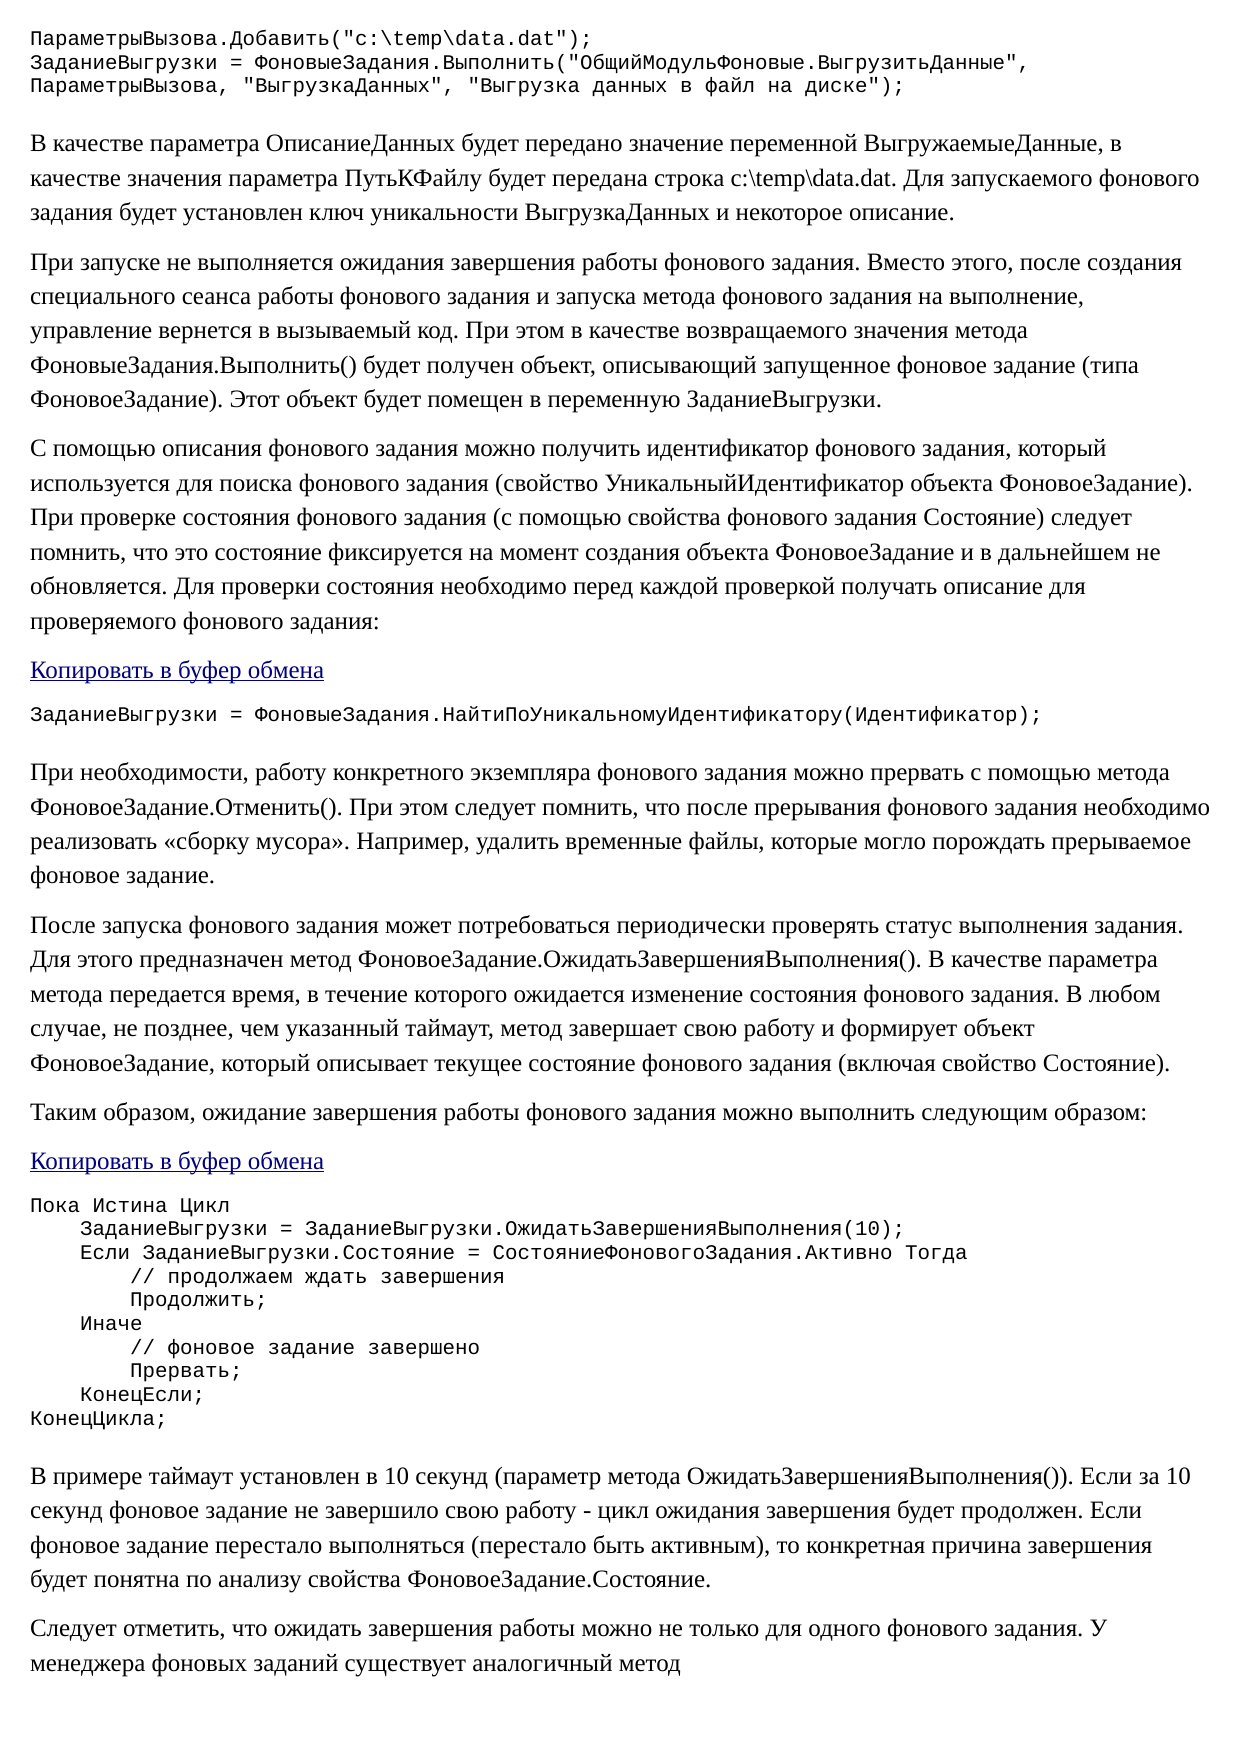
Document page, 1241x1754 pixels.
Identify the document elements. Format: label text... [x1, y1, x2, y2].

text После запуска фонового задания может потребоваться периодически проверять статус выполнения задания. Для этого предназначен метод ФоновоеЗадание.ОжидатьЗавершенияВыполнения(). В качестве параметра метода передается время, в течение которого ожидается изменение состояния фонового задания. В любом случае, не позднее, чем указанный таймаут, метод завершает свою работу и формирует объект ФоновоеЗадание, который описывает текущее состояние фонового задания (включая свойство Состояние). [30, 910, 1211, 1076]
text ЗаданиеВыгрузки = ЗаданиеВыгрузки.ОжидатьЗавершенияВыполнения(10); [30, 1218, 1211, 1242]
text КонецЦикла; [30, 1408, 1211, 1431]
text Копировать в буфер обмена [30, 1146, 1211, 1174]
text Иначе [30, 1313, 1211, 1337]
text КонецЕсли; [30, 1384, 1211, 1408]
text ПараметрыВызова.Добавить("c:\temp\data.dat"); [30, 28, 1211, 52]
text Пока Истина Цикл [30, 1195, 1211, 1218]
text ЗаданиеВыгрузки = ФоновыеЗадания.НайтиПоУникальномуИдентификатору(Идентификатор); [30, 704, 1211, 728]
text При необходимости, работу конкретного экземпляра фонового задания можно прервать с помощью метода ФоновоеЗадание.Отменить(). При этом следует помнить, что после прерывания фонового задания необходимо реализовать «сборку мусора». Например, удалить временные файлы, которые могло порождать прерываемое фоновое задание. [30, 757, 1211, 889]
text При запуске не выполняется ожидания завершения работы фонового задания. Вместо этого, после создания специального сеанса работы фонового задания и запуска метода фонового задания на выполнение, управление вернется в вызываемый код. При этом в качестве возвращаемого значения метода ФоновыеЗадания.Выполнить() будет получен объект, описывающий запущенное фоновое задание (типа ФоновоеЗадание). Этот объект будет помещен в переменную ЗаданиеВыгрузки. [30, 247, 1211, 413]
text ЗаданиеВыгрузки = ФоновыеЗадания.Выполнить("ОбщийМодульФоновые.ВыгрузитьДанные", ПараметрыВызова, "ВыгрузкаДанных", "Выгрузка данных в файл на диске"); [30, 52, 1211, 99]
text С помощью описания фонового задания можно получить идентификатор фонового задания, который используется для поиска фонового задания (свойство УникальныйИдентификатор объекта ФоновоеЗадание). При проверке состояния фонового задания (с помощью свойства фонового задания Состояние) следует помнить, что это состояние фиксируется на момент создания объекта ФоновоеЗадание и в дальнейшем не обновляется. Для проверки состояния необходимо перед каждой проверкой получать описание для проверяемого фонового задания: [30, 433, 1211, 635]
text В качестве параметра ОписаниеДанных будет передано значение переменной ВыгружаемыеДанные, в качестве значения параметра ПутьКФайлу будет передана строка c:\temp\data.dat. Для запускаемого фонового задания будет установлен ключ уникальности ВыгрузкаДанных и некоторое описание. [30, 128, 1211, 226]
text // продолжаем ждать завершения [30, 1266, 1211, 1289]
text Если ЗаданиеВыгрузки.Состояние = СостояниеФоновогоЗадания.Активно Тогда [30, 1242, 1211, 1266]
text // фоновое задание завершено [30, 1337, 1211, 1360]
text Прервать; [30, 1360, 1211, 1384]
text Следует отметить, что ожидать завершения работы можно не только для одного фонового задания. У менеджера фоновых заданий существует аналогичный метод [30, 1613, 1211, 1676]
text Продолжить; [30, 1289, 1211, 1313]
text В примере таймаут установлен в 10 секунд (параметр метода ОжидатьЗавершенияВыполнения()). Если за 10 секунд фоновое задание не завершило свою работу ‑ цикл ожидания завершения будет продолжен. Если фоновое задание перестало выполняться (перестало быть активным), то конкретная причина завершения будет понятна по анализу свойства ФоновоеЗадание.Состояние. [30, 1461, 1211, 1593]
text Таким образом, ожидание завершения работы фонового задания можно выполнить следующим образом: [30, 1097, 1211, 1125]
text Копировать в буфер обмена [30, 655, 1211, 684]
